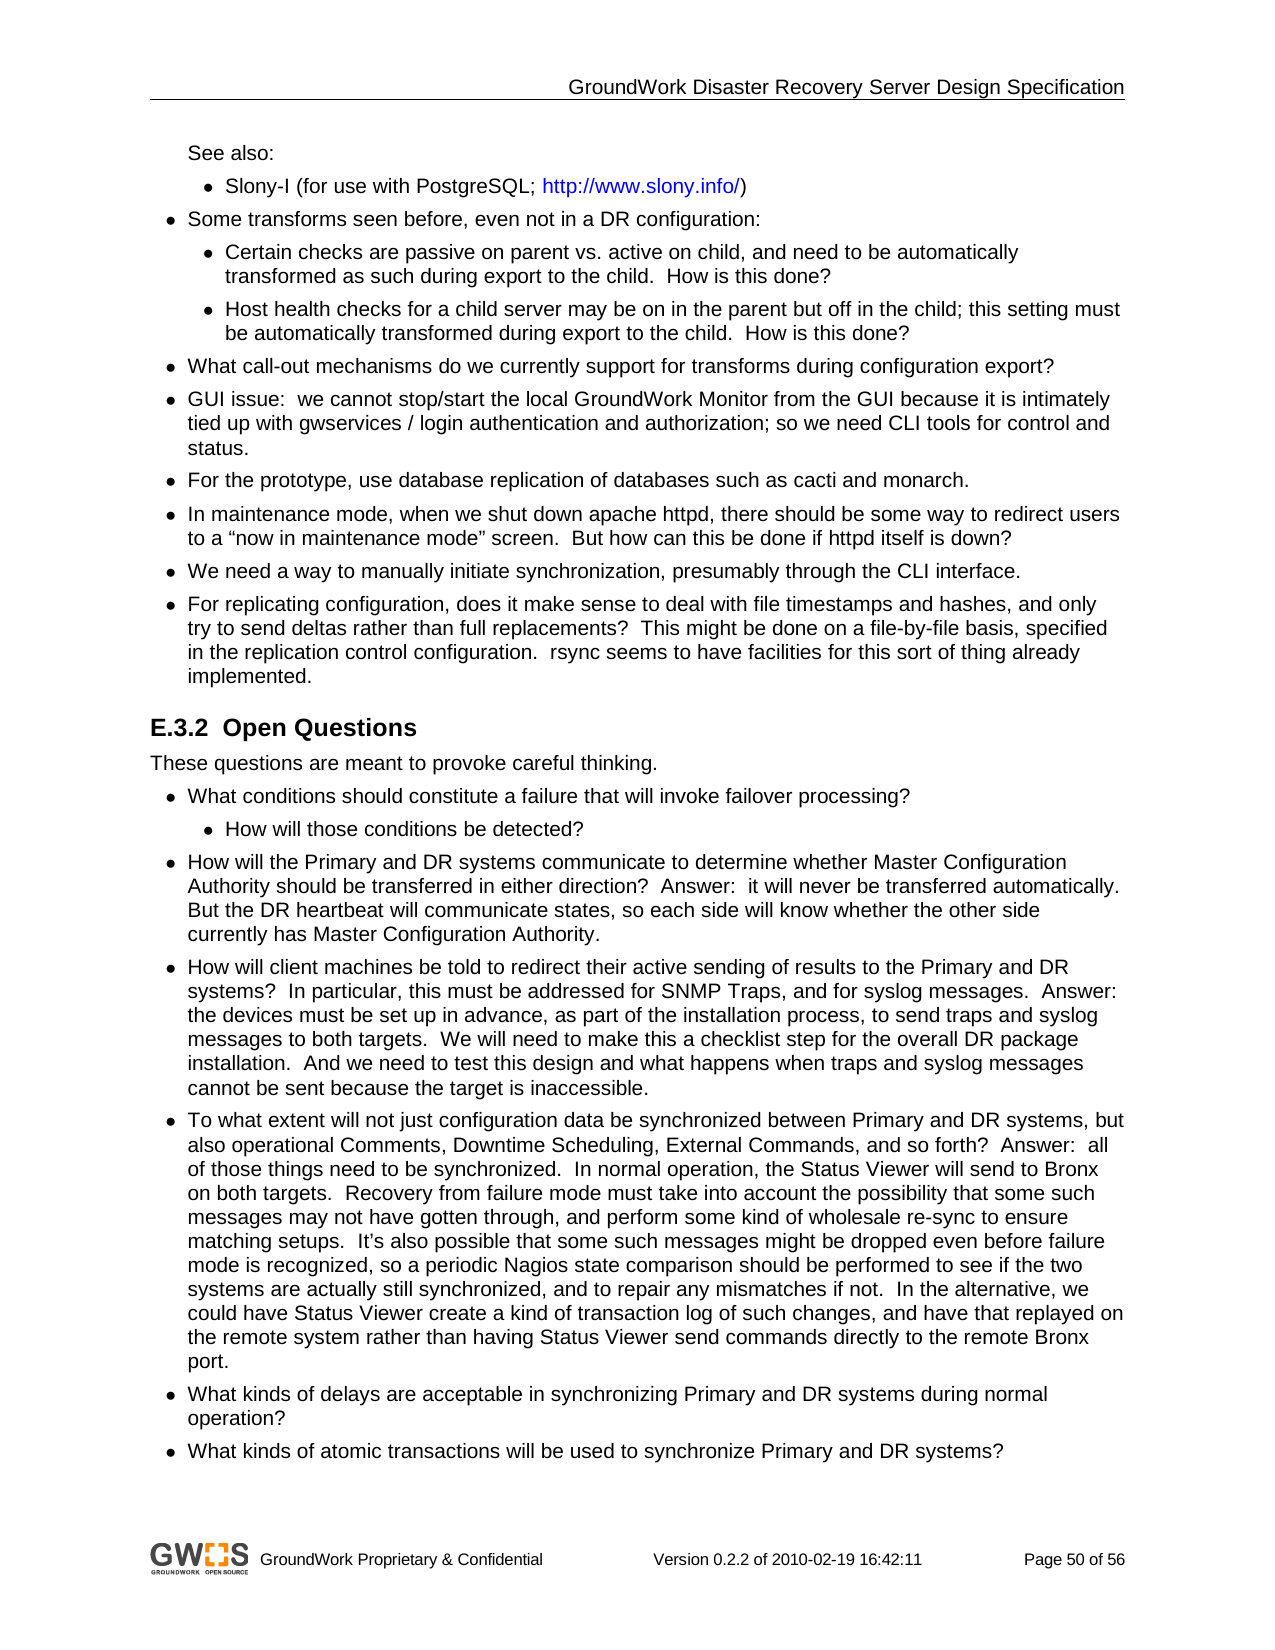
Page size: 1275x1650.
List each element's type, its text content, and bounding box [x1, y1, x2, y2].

list What conditions should constitute a failure that will invoke failover processing? [165, 784, 1125, 808]
list How will those conditions be detected? [202, 817, 1125, 841]
list Some transforms seen before, even not in a DR configuration: [165, 207, 1125, 231]
picture [150, 1543, 248, 1575]
list For replicating configuration, does it make sense to deal with file timestamps and hashes, and only try to send deltas rather than full replacements? This might be done on a file-by-file basis, specified in the replication control configuration. rsync seems to have facilities for this sort of thing already implemented. [165, 592, 1125, 688]
list Host health checks for a child server may be on in the parent but off in the child; this setting must be automatically transformed during export to the child. How is this done? [202, 297, 1125, 345]
list For the prototype, use database replication of databases such as cacti and monarch. [165, 468, 1125, 492]
list What kinds of atomic transactions will be used to synchronize Primary and DR systems? [165, 1439, 1125, 1463]
text These questions are meant to provoke careful thinking. [150, 751, 1125, 775]
list GUI issue: we cannot stop/start the local GroundWork Monitor from the GUI because it is intimately tied up with gwservices / login authentication and authorization; so we need CLI tools for control and status. [165, 387, 1125, 459]
list Certain checks are passive on parent vs. active on child, and need to be automatically transformed as such during export to the child. How is this done? [202, 240, 1125, 288]
list Slony-I (for use with PostgreSQL; http://www.slony.info/) [202, 174, 1125, 198]
list How will client machines be told to redirect their active sending of results to the Primary and DR systems? In particular, this must be addressed for SNMP Traps, and for syslog messages. Answer: the devices must be set up in advance, as part of the installation process, to send traps and syslog messages to both targets. We will need to make this a checklist step for the overall DR package installation. And we need to test this design and what happens when traps and syslog messages cannot be sent because the target is inaccessible. [165, 955, 1125, 1099]
list We need a way to manually initiate synchronization, presumably through the CLI interface. [165, 558, 1125, 583]
list In maintenance mode, when we shut down apache httpd, there should be some way to redirect users to a “now in maintenance mode” screen. But how can this be done if httpd itself is down? [165, 501, 1125, 549]
list What call-out mechanisms do we currently support for transforms during configuration export? [165, 354, 1125, 378]
text See also: [187, 141, 1125, 165]
list To what extent will not just configuration data be synchronized between Primary and DR systems, but also operational Comments, Downtime Scheduling, External Commands, and so forth? Answer: all of those things need to be synchronized. In normal operation, the Status Viewer will send to Bronx on both targets. Recovery from failure mode must take into account the possibility that some such messages may not have gotten through, and perform some kind of wholesale re-sync to ensure matching setups. It’s also possible that some such messages might be dropped even before failure mode is recognized, so a periodic Nagios state comparison should be performed to see if the two systems are actually still synchronized, and to repair any mismatches if not. In the alternative, we could have Status Viewer create a kind of transaction log of such changes, and have that replayed on the remote system rather than having Status Viewer send commands directly to the remote Bronx port. [165, 1108, 1125, 1373]
list What kinds of delays are acceptable in synchronizing Primary and DR systems during normal operation? [165, 1382, 1125, 1430]
subtitle Open Questions [150, 713, 1125, 742]
list How will the Primary and DR systems communicate to determine whether Master Configuration Authority should be transferred in either direction? Answer: it will never be transferred automatically. But the DR heartbeat will communicate states, so each side will know whether the other side currently has Master Configuration Authority. [165, 850, 1125, 946]
